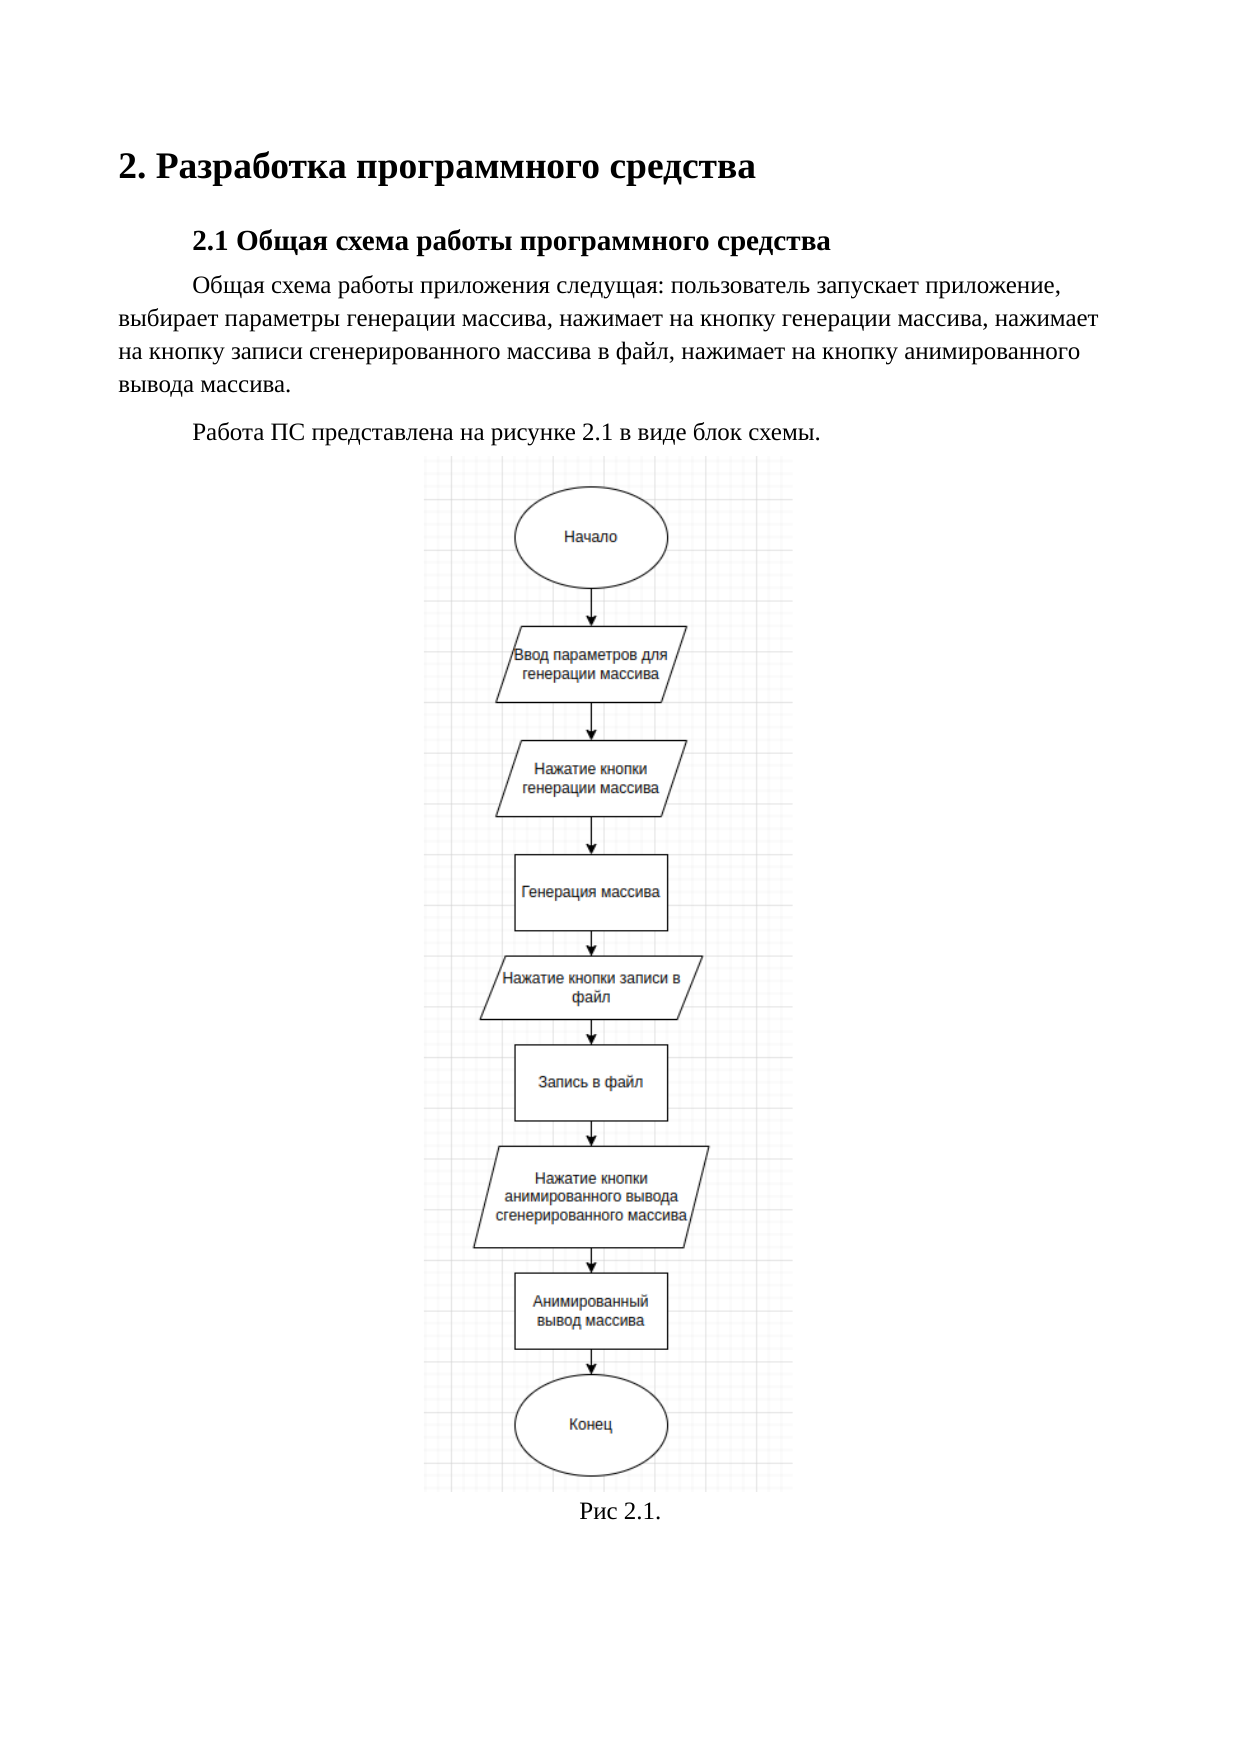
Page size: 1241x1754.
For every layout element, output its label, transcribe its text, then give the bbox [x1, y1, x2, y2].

picture [423, 456, 793, 1492]
subtitle 2. Разработка программного средства [118, 143, 1122, 186]
text Общая схема работы приложения следущая: пользователь запускает приложение, выбирает параметры генерации массива, нажимает на кнопку генерации массива, нажимает на кнопку записи сгенерированного массива в файл, нажимает на кнопку анимированного вывода массива. [118, 270, 1122, 398]
text Работа ПС представлена на рисунке 2.1 в виде блок схемы. [118, 417, 1122, 446]
subtitle 2.1 Общая схема работы программного средства [118, 219, 1122, 258]
text Рис 2.1. [118, 465, 1122, 1524]
